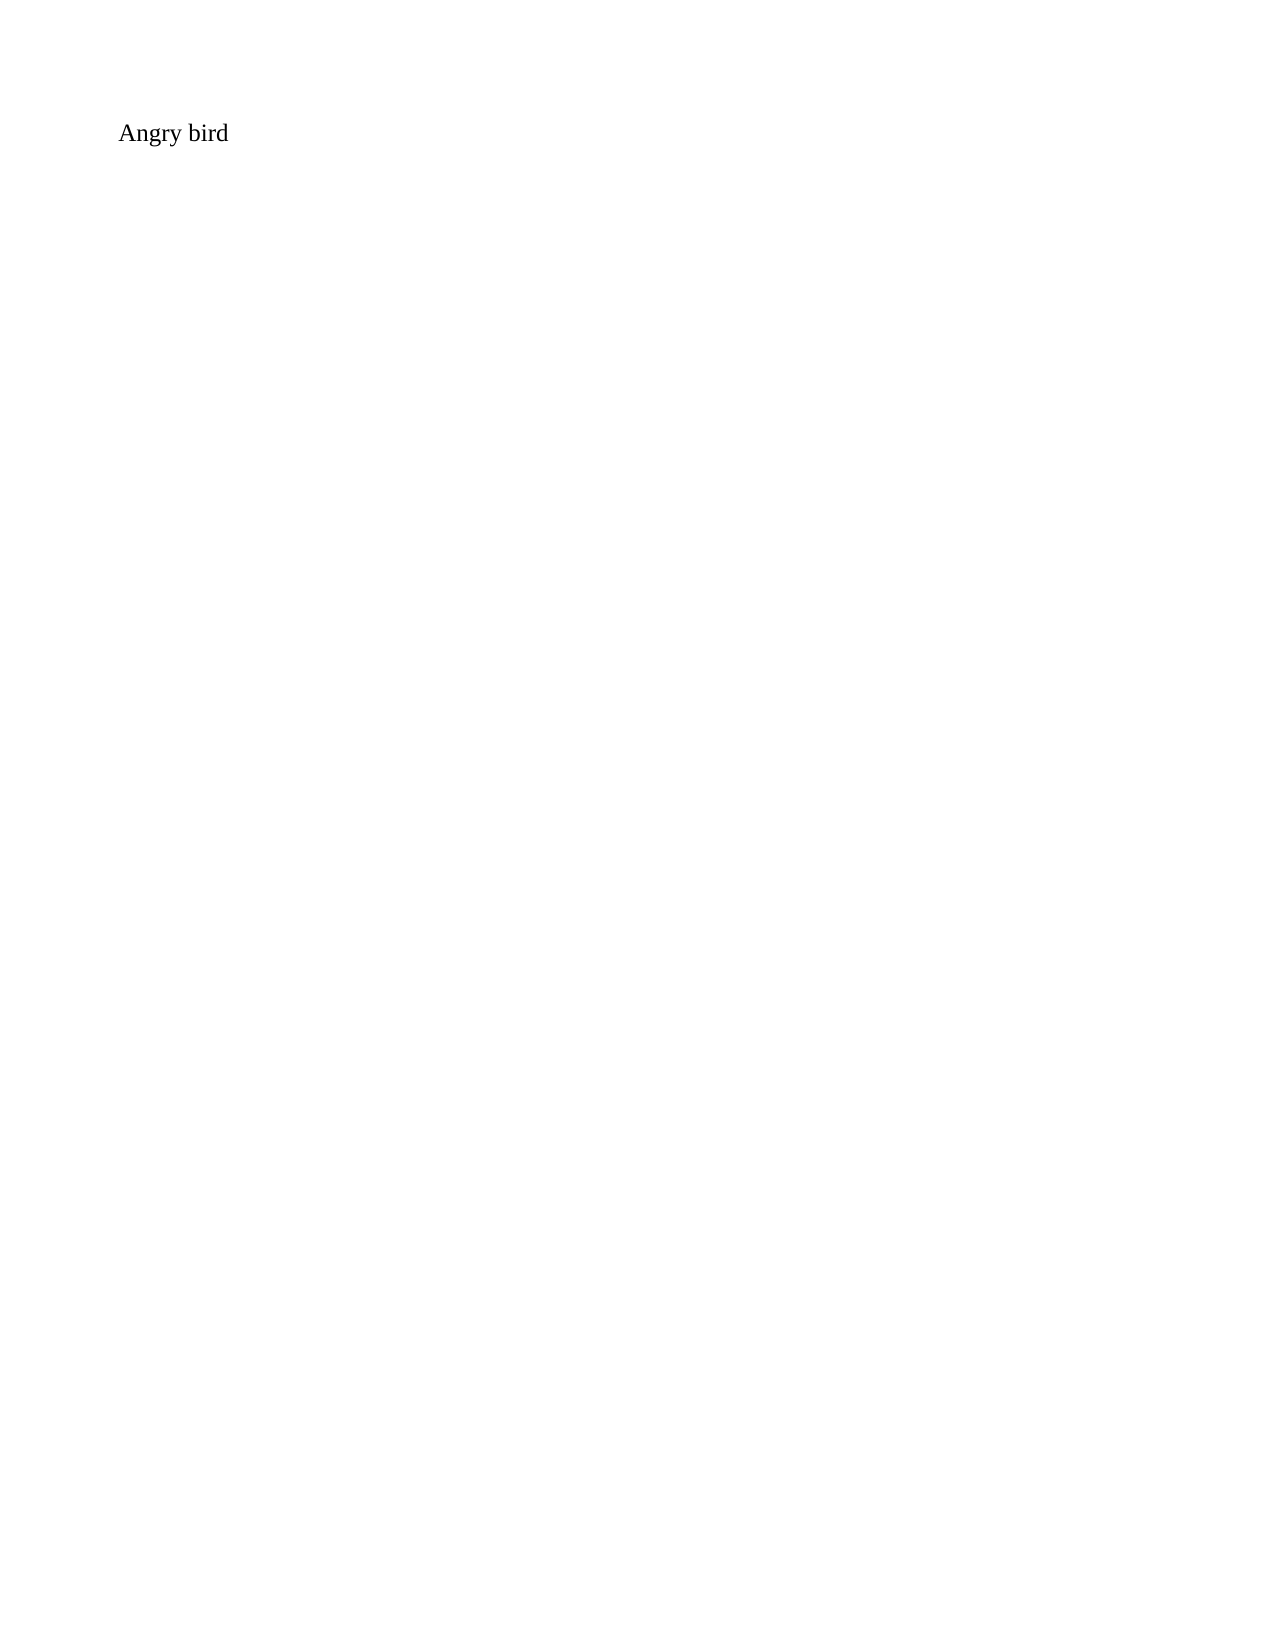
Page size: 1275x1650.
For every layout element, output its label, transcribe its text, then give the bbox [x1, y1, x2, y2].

text Angry bird [118, 118, 1157, 147]
